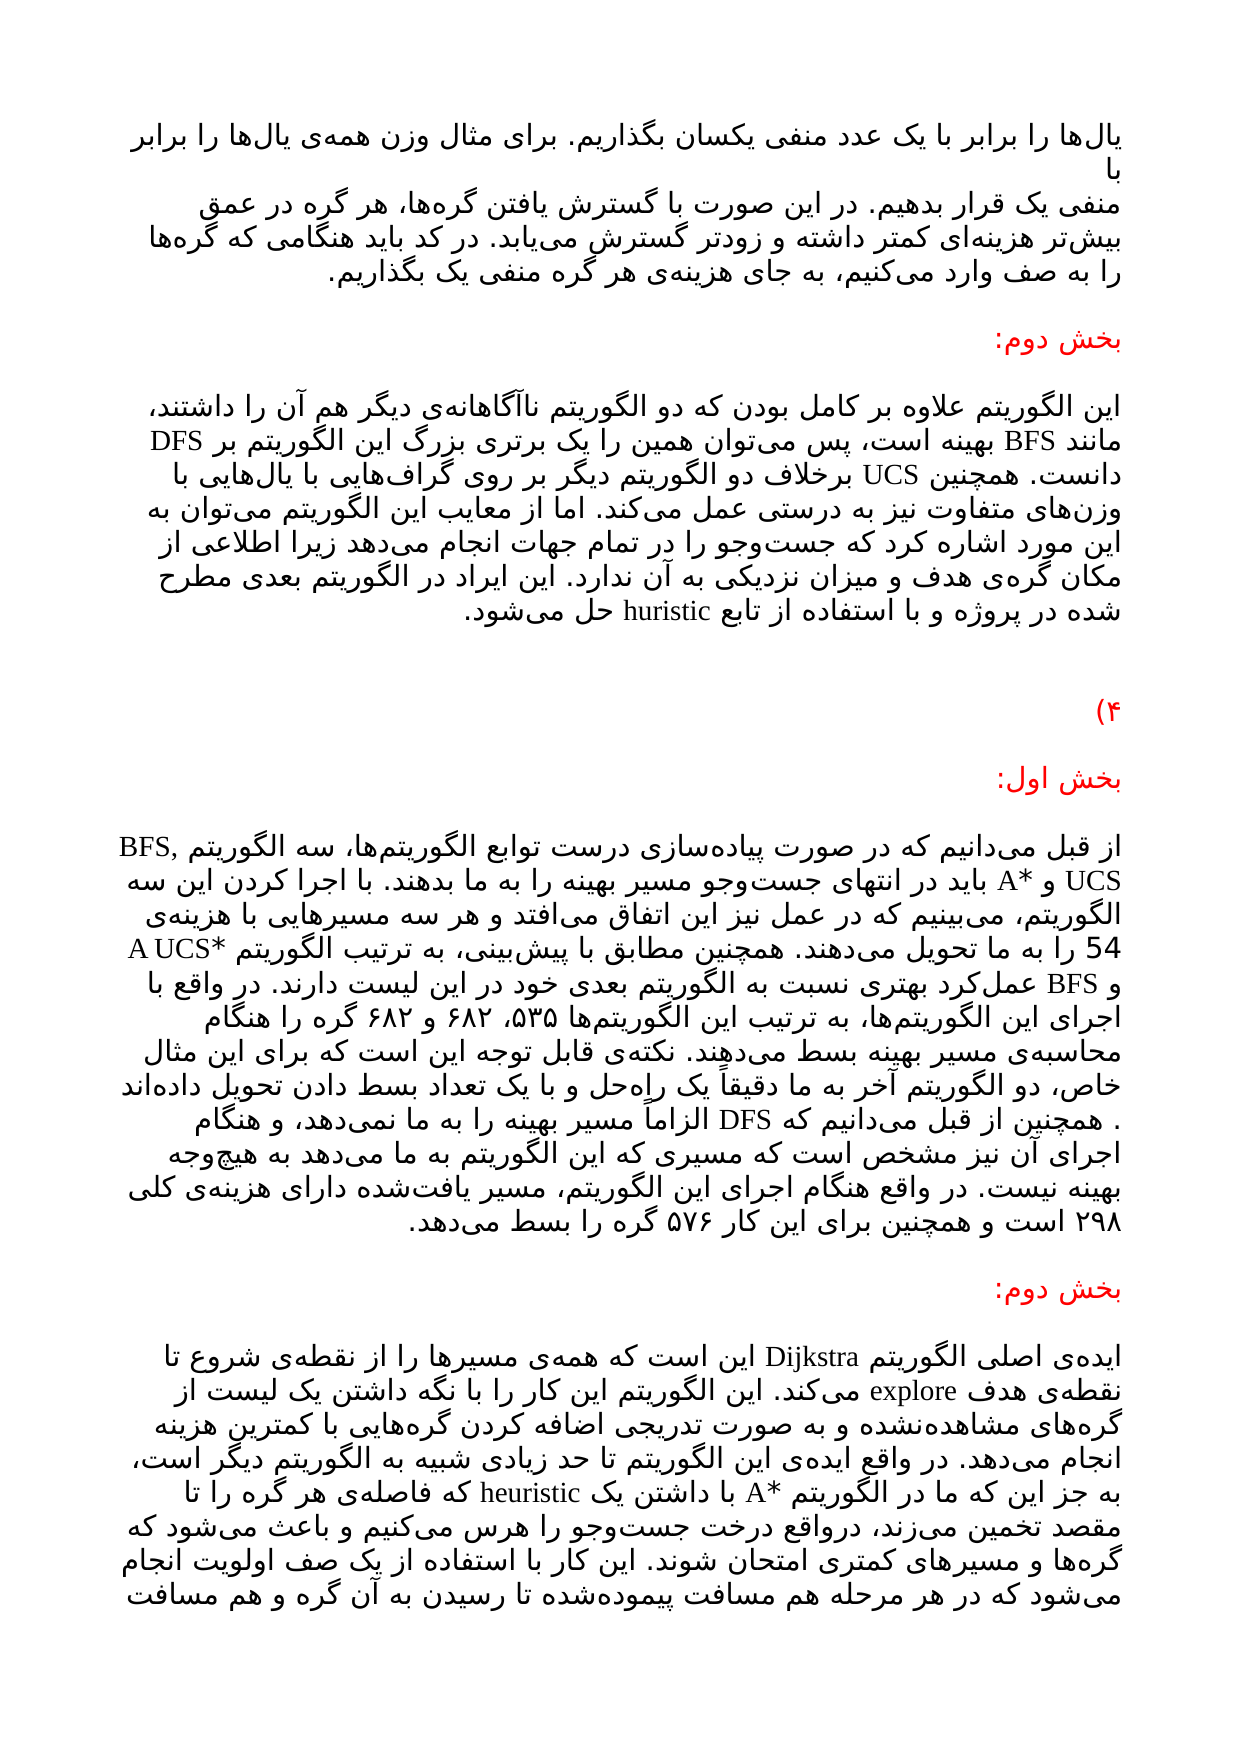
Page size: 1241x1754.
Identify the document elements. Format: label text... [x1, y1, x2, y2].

text ایده‌ی اصلی الگوریتم Dijkstra این است که همه‌ی مسیرها را از نقطه‌ی شروع تا نقطه‌ی هدف explore می‌کند. این الگوریتم این کار را با نگه داشتن یک لیست از گره‌های مشاهده‌نشده و به صورت تدریجی اضافه کردن گره‌هایی با کمترین هزینه انجام می‌دهد. در‌ واقع ایده‌ی این الگوریتم تا حد زیادی شبیه به الگوریتم دیگر است، به جز این که ما در الگوریتم *A با داشتن یک heuristic که فاصله‌ی هر گره را تا مقصد تخمین می‌زند، در‌واقع درخت جست‌وجو را هرس می‌کنیم و باعث می‌شود که گره‌ها و مسیر‌های کمتری امتحان شوند. این کار با استفاده از یک صف اولویت انجام می‌شود که در هر مرحله هم مسافت پیموده‌شده تا رسیدن به آن گره و هم مسافت تخمینی مانده تا گره‌ی هدف را به عنوان هزینه در نظر می‌گیرد. پس در کل می‌توان الگوریتم دوم را بهینه‌تر و مناسب‌تر از الگوریتم اول یافت. [118, 1339, 1122, 1611]
text این الگوریتم علاوه بر کامل بودن که دو الگوریتم ناآگاهانه‌ی دیگر هم آن را داشتند، مانند BFS بهینه است، پس می‌توان همین را یک برتری بزرگ این الگوریتم بر DFS دانست. همچنین UCS برخلاف دو الگوریتم دیگر بر روی گراف‌هایی با یال‌هایی با وزن‌های متفاوت نیز به درستی عمل می‌کند. اما از معایب این الگوریتم می‌توان به این مورد اشاره کرد که جست‌وجو را در تمام جهات انجام می‌دهد زیرا اطلاعی از مکان گره‌ی هدف و میزان نزدیکی به آن ندارد. این ایراد در الگوریتم بعدی مطرح شده در پروژه و با استفاده از تابع huristic حل می‌شود. [118, 389, 1122, 627]
text ۴) [118, 694, 1122, 728]
text برای رسید از الگوریتم UCS به الگوریتم DFS، باید تابع هزینه‌ را به شکلی تعریف کنیم که هر چه به سمت عمق می‌رویم، هزینه کم‌تر شده و در نتیجه گره‌های عمیق‌تر زودتر گسترش یابند. می‌توان فهمید که برای این‌ هدف، می‌توان به راحتی هزینه‌ی یال‌ها را برابر با یک عدد منفی یکسان بگذاریم. برای مثال وزن همه‌ی یال‌ها را برابر با [118, 118, 1122, 186]
text بخش دوم: [118, 1271, 1122, 1305]
text بخش اول: [118, 762, 1122, 796]
text منفی یک قرار بدهیم. در این صورت با گسترش یافتن گره‌ها، هر گره در عمق بیش‌تر هزینه‌ای کمتر داشته و زودتر گسترش می‌یابد. در کد باید هنگامی که گره‌ها را به صف وارد می‌کنیم، به جای هزینه‌ی هر گره منفی یک بگذاریم. [118, 186, 1122, 288]
text بخش دوم: [118, 321, 1122, 355]
text از قبل می‌دانیم که در صورت پیاده‌سازی درست توابع الگوریتم‌ها، سه الگوریتم BFS, UCS و *A باید در انتهای جست‌وجو مسیر بهینه را به ما بدهند. با اجرا کردن این سه الگوریتم، می‌بینیم که در عمل نیز این اتفاق می‌افتد و هر سه مسیرهایی با هزینه‌ی 54 را به ما تحویل می‌دهند. همچنین مطابق با پیش‌بینی، به ترتیب الگوریتم *A UCS و BFS عمل‌کرد بهتری نسبت به الگوریتم بعدی خود در این لیست دارند. در‌ واقع با اجرای این الگوریتم‌ها، به ترتیب این الگوریتم‌ها ۵۳۵، ۶۸۲ و ۶۸۲ گره‌ را هنگام محاسبه‌ی مسیر بهینه بسط می‌دهند. نکته‌ی قابل توجه این است که برای این مثال خاص، دو الگوریتم آخر به ما دقیقاً یک راه‌حل و با یک تعداد بسط دادن تحویل داده‌اند . همچنین از قبل می‌دانیم که DFS الزاماً مسیر بهینه را به ما نمی‌دهد، و هنگام اجرای آن نیز مشخص است که مسیری که این الگوریتم به ما می‌دهد به هیچ‌وجه بهینه نیست. در‌ واقع هنگام اجرای این الگوریتم، مسیر یافت‌شده دارای هزینه‌ی کلی ۲۹۸ است و همچنین برای این کار ۵۷۶ گره را بسط می‌دهد. [118, 829, 1122, 1238]
